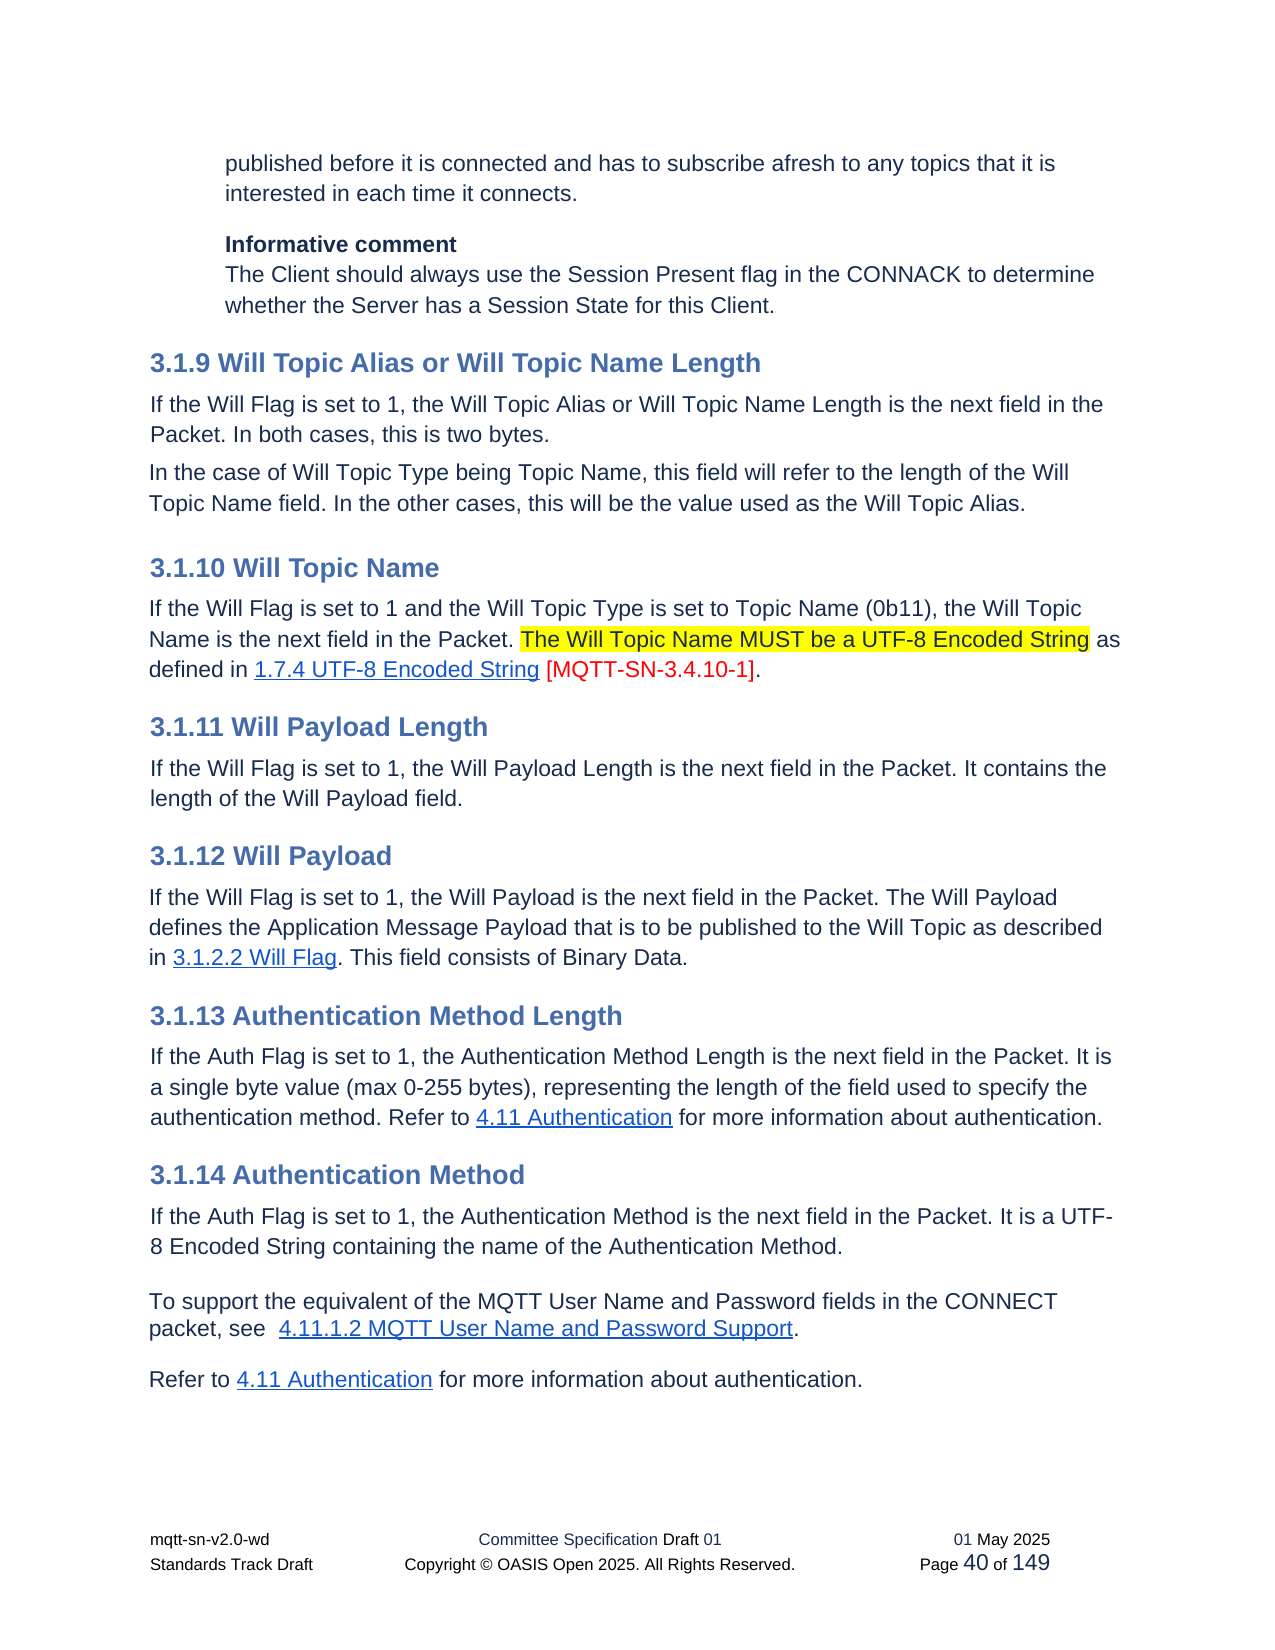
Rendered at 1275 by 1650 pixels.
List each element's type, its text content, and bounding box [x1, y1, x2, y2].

text In the case of Will Topic Type being Topic Name, this field will refer to the length of the Will Topic Name field. In the other cases, this will be the value used as the Will Topic Alias. [148, 459, 1124, 516]
subtitle 3.1.11 Will Payload Length [150, 711, 1124, 742]
text Informative comment [225, 231, 1125, 258]
subtitle 3.1.14 Authentication Method [150, 1159, 1124, 1190]
text If the Will Flag is set to 1 and the Will Topic Type is set to Topic Name (0b11), the Will Topic Name is the next field in the Packet. The Will Topic Name MUST be a UTF-8 Encoded String as defined in 1.7.4 UTF-8 Encoded String [MQTT-SN-3.4.10-1]. [148, 595, 1124, 682]
text If the Auth Flag is set to 1, the Authentication Method is the next field in the Packet. It is a UTF-8 Encoded String containing the name of the Authentication Method. [150, 1203, 1124, 1259]
subtitle 3.1.9 Will Topic Alias or Will Topic Name Length [150, 347, 1124, 378]
subtitle 3.1.13 Authentication Method Length [150, 999, 1124, 1031]
text published before it is connected and has to subscribe afresh to any topics that it is interested in each time it connects. [225, 150, 1125, 207]
text The Client should always use the Session Present flag in the CONNACK to determine whether the Server has a Session State for this Client. [225, 261, 1125, 318]
subtitle 3.1.10 Will Topic Name [150, 552, 1124, 583]
text Refer to 4.11 Authentication for more information about authentication. [148, 1366, 1124, 1392]
text If the Will Flag is set to 1, the Will Payload is the next field in the Packet. The Will Payload defines the Application Message Payload that is to be published to the Will Topic as described in 3.1.2.2 Will Flag. This field consists of Binary Data. [148, 884, 1124, 971]
subtitle 3.1.12 Will Payload [150, 840, 1124, 871]
text To support the equivalent of the MQTT User Name and Password fields in the CONNECT packet, see 4.11.1.2 MQTT User Name and Password Support. [148, 1288, 1124, 1341]
text If the Auth Flag is set to 1, the Authentication Method Length is the next field in the Packet. It is a single byte value (max 0-255 bytes), representing the length of the field used to specify the authentication method. Refer to 4.11 Authentication for more information about authentication. [150, 1043, 1124, 1130]
text If the Will Flag is set to 1, the Will Topic Alias or Will Topic Name Length is the next field in the Packet. In both cases, this is two bytes. [150, 391, 1124, 447]
text If the Will Flag is set to 1, the Will Payload Length is the next field in the Packet. It contains the length of the Will Payload field. [150, 755, 1124, 811]
